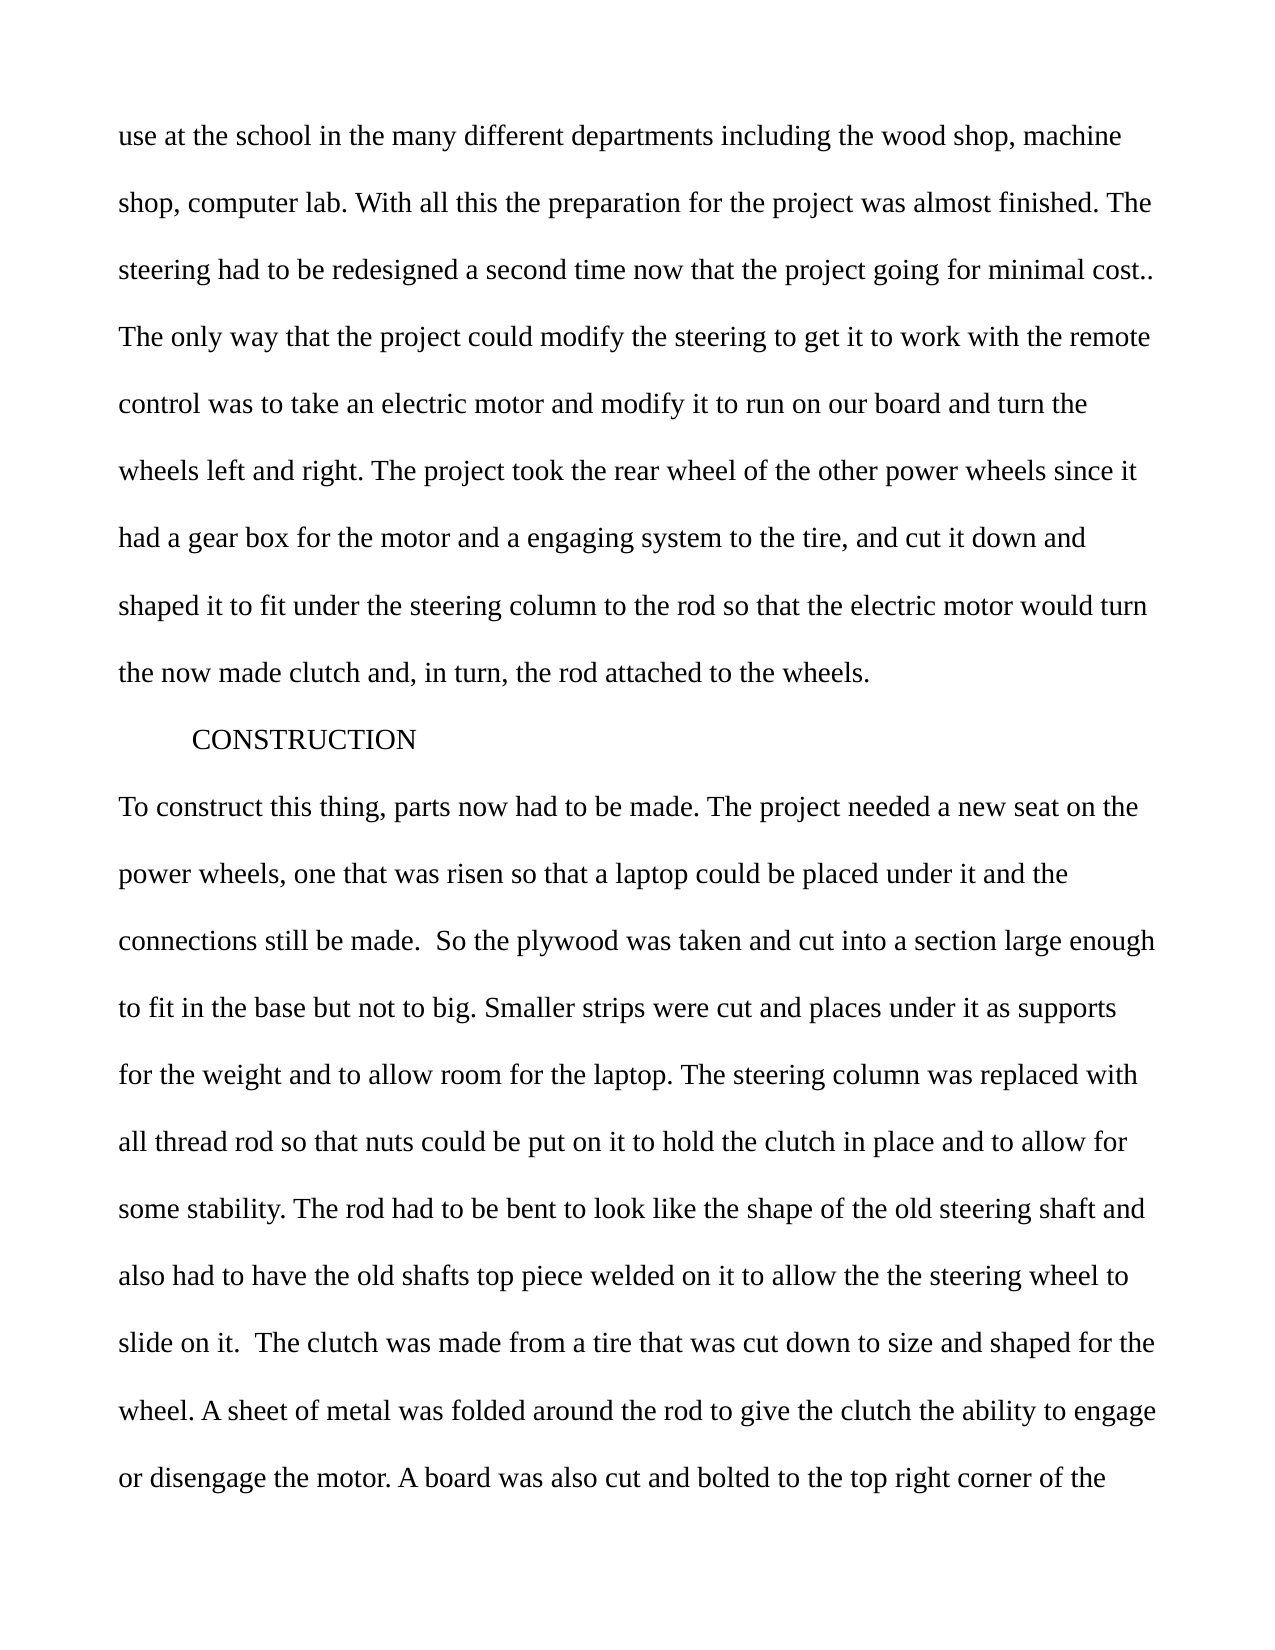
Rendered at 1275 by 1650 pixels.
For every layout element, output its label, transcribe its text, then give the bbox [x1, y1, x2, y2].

text CONSTRUCTION [118, 722, 1157, 755]
text use at the school in the many different departments including the wood shop, machine shop, computer lab. With all this the preparation for the project was almost finished. The steering had to be redesigned a second time now that the project going for minimal cost.. The only way that the project could modify the steering to get it to work with the remote control was to take an electric motor and modify it to run on our board and turn the wheels left and right. The project took the rear wheel of the other power wheels since it had a gear box for the motor and a engaging system to the tire, and cut it down and shaped it to fit under the steering column to the rod so that the electric motor would turn the now made clutch and, in turn, the rod attached to the wheels. [118, 118, 1157, 688]
text To construct this thing, parts now had to be made. The project needed a new seat on the power wheels, one that was risen so that a laptop could be placed under it and the connections still be made. So the plywood was taken and cut into a section large enough to fit in the base but not to big. Smaller strips were cut and places under it as supports for the weight and to allow room for the laptop. The steering column was replaced with all thread rod so that nuts could be put on it to hold the clutch in place and to allow for some stability. The rod had to be bent to look like the shape of the old steering shaft and also had to have the old shafts top piece welded on it to allow the the steering wheel to slide on it. The clutch was made from a tire that was cut down to size and shaped for the wheel. A sheet of metal was folded around the rod to give the clutch the ability to engage or disengage the motor. A board was also cut and bolted to the top right corner of the [118, 789, 1157, 1493]
